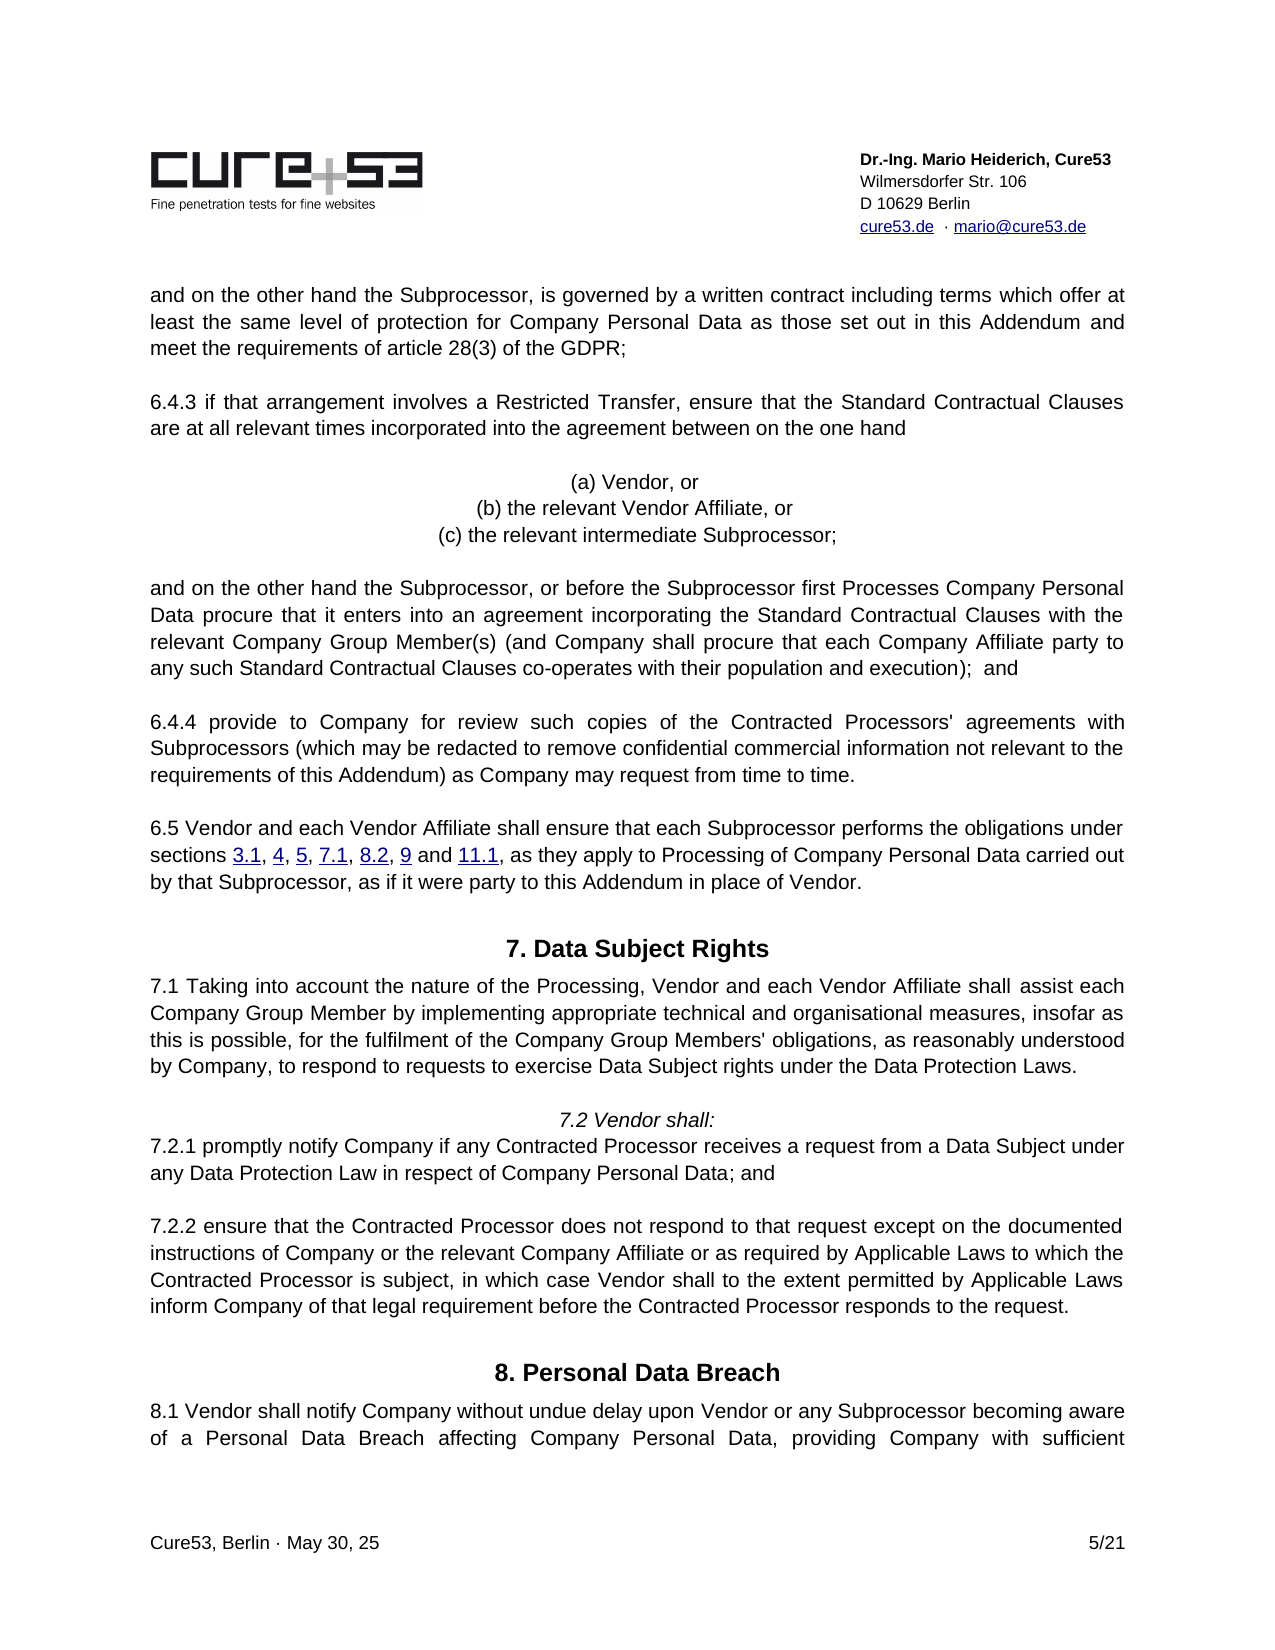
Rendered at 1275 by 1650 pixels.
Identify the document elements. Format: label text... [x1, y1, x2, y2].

subtitle 7. Data Subject Rights [150, 934, 1125, 962]
text 7.2 Vendor shall: [150, 1108, 1125, 1131]
text 7.2.1 promptly notify Company if any Contracted Processor receives a request from a Data Subject under any Data Protection Law in respect of Company Personal Data; and [150, 1135, 1125, 1185]
text 6.4.4 provide to Company for review such copies of the Contracted Processors' agreements with Subprocessors (which may be redacted to remove confidential commercial information not relevant to the requirements of this Addendum) as Company may request from time to time. [150, 710, 1125, 787]
text and on the other hand the Subprocessor, or before the Subprocessor first Processes Company Personal Data procure that it enters into an agreement incorporating the Standard Contractual Clauses with the relevant Company Group Member(s) (and Company shall procure that each Company Affiliate party to any such Standard Contractual Clauses co-operates with their population and execution); and [150, 577, 1125, 680]
text (b) the relevant Vendor Affiliate, or [150, 497, 1125, 520]
picture [150, 151, 423, 212]
text 7.2.2 ensure that the Contracted Processor does not respond to that request except on the documented instructions of Company or the relevant Company Affiliate or as required by Applicable Laws to which the Contracted Processor is subject, in which case Vendor shall to the extent permitted by Applicable Laws inform Company of that legal requirement before the Contracted Processor responds to the request. [150, 1215, 1125, 1318]
subtitle 8. Personal Data Breach [150, 1359, 1125, 1387]
text 6.5 Vendor and each Vendor Affiliate shall ensure that each Subprocessor performs the obligations under sections 3.1, 4, 5, 7.1, 8.2, 9 and 11.1, as they apply to Processing of Company Personal Data carried out by that Subprocessor, as if it were party to this Addendum in place of Vendor. [150, 817, 1125, 893]
text (c) the relevant intermediate Subprocessor; [150, 524, 1125, 547]
text and on the other hand the Subprocessor, is governed by a written contract including terms which offer at least the same level of protection for Company Personal Data as those set out in this Addendum and meet the requirements of article 28(3) of the GDPR; [150, 284, 1125, 360]
text 7.1 Taking into account the nature of the Processing, Vendor and each Vendor Affiliate shall assist each Company Group Member by implementing appropriate technical and organisational measures, insofar as this is possible, for the fulfilment of the Company Group Members' obligations, as reasonably understood by Company, to respond to requests to exercise Data Subject rights under the Data Protection Laws. [150, 975, 1125, 1078]
text 6.4.3 if that arrangement involves a Restricted Transfer, ensure that the Standard Contractual Clauses are at all relevant times incorporated into the agreement between on the one hand [150, 390, 1125, 440]
text (a) Vendor, or [150, 470, 1125, 493]
text 8.1 Vendor shall notify Company without undue delay upon Vendor or any Subprocessor becoming aware of a Personal Data Breach affecting Company Personal Data, providing Company with sufficient [150, 1399, 1125, 1449]
